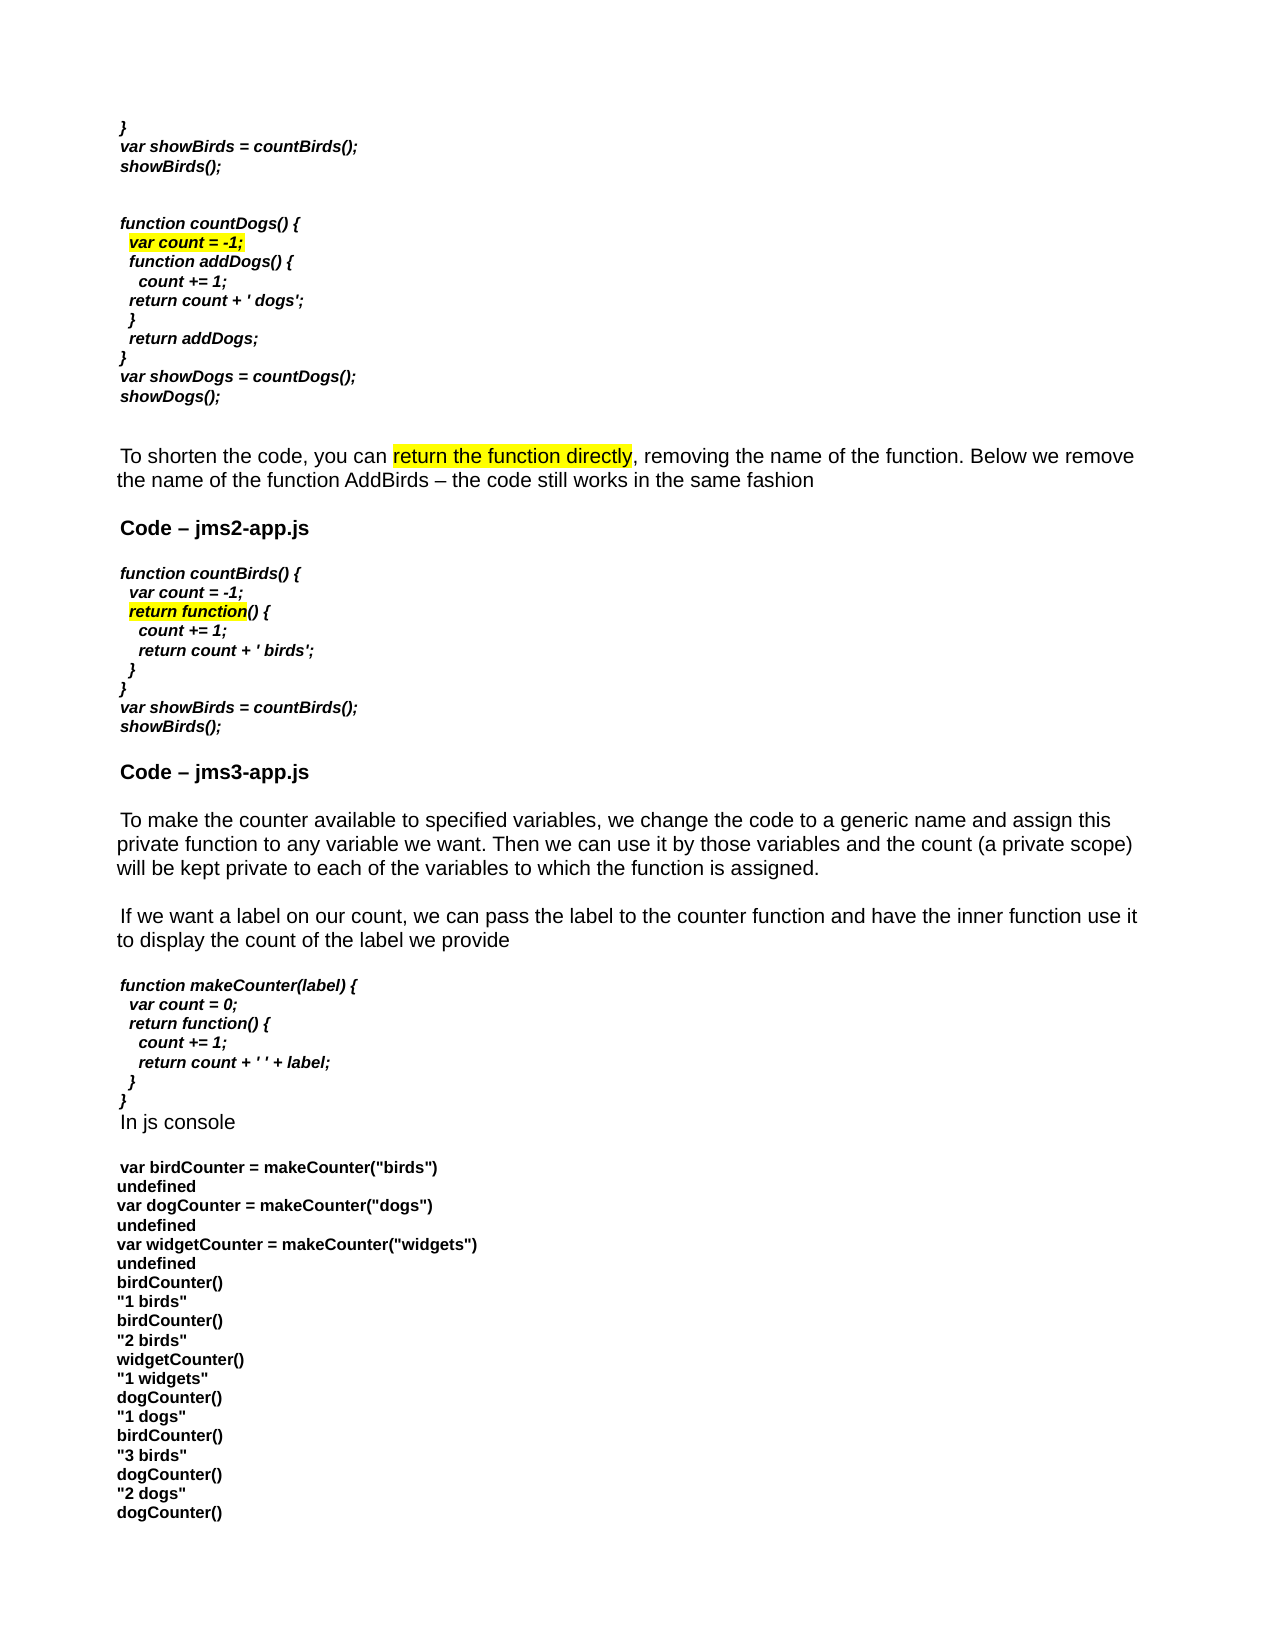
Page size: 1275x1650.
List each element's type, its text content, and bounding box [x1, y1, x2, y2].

text showDogs(); [117, 386, 1157, 406]
text count += 1; [117, 1033, 1157, 1052]
text Code – jms2-app.js [117, 516, 1157, 540]
text var showDogs = countDogs(); [117, 367, 1157, 386]
text } [117, 118, 1157, 137]
text var count = -1; [117, 583, 1157, 602]
text return addDogs; [117, 329, 1157, 348]
text } [117, 659, 1157, 679]
text var count = 0; [117, 995, 1157, 1014]
text return function() { [117, 1014, 1157, 1033]
text count += 1; [117, 621, 1157, 640]
text function addDogs() { [117, 252, 1157, 271]
text If we want a label on our count, we can pass the label to the counter function and have the inner function use it to display the count of the label we provide [117, 904, 1157, 952]
text In js console [117, 1110, 1157, 1134]
text } [117, 679, 1157, 698]
text showBirds(); [117, 156, 1157, 176]
text function countDogs() { [117, 214, 1157, 233]
text var showBirds = countBirds(); [117, 137, 1157, 156]
text } [117, 310, 1157, 329]
text function countBirds() { [117, 564, 1157, 583]
text var count = -1; [117, 233, 1157, 252]
text Code – jms3-app.js [117, 760, 1157, 784]
text return count + ' dogs'; [117, 291, 1157, 310]
text function makeCounter(label) { [117, 976, 1157, 995]
text return function() { [117, 602, 1157, 621]
text To shorten the code, you can return the function directly, removing the name of the function. Below we remove the name of the function AddBirds – the code still works in the same fashion [117, 444, 1157, 492]
text } [117, 1072, 1157, 1091]
text } [117, 1091, 1157, 1110]
text return count + ' ' + label; [117, 1052, 1157, 1072]
text var showBirds = countBirds(); [117, 698, 1157, 717]
text showBirds(); [117, 717, 1157, 736]
text count += 1; [117, 271, 1157, 291]
text var birdCounter = makeCounter("birds") undefined var dogCounter = makeCounter("dogs") undefined var widgetCounter = makeCounter("widgets") undefined birdCounter() "1 birds" birdCounter() "2 birds" widgetCounter() "1 widgets" dogCounter() "1 dogs" birdCounter() "3 birds" dogCounter() "2 dogs" dogCounter() [117, 1158, 1157, 1522]
text To make the counter available to specified variables, we change the code to a generic name and assign this private function to any variable we want. Then we can use it by those variables and the count (a private scope) will be kept private to each of the variables to which the function is assigned. [117, 808, 1157, 880]
text return count + ' birds'; [117, 640, 1157, 659]
text } [117, 348, 1157, 367]
